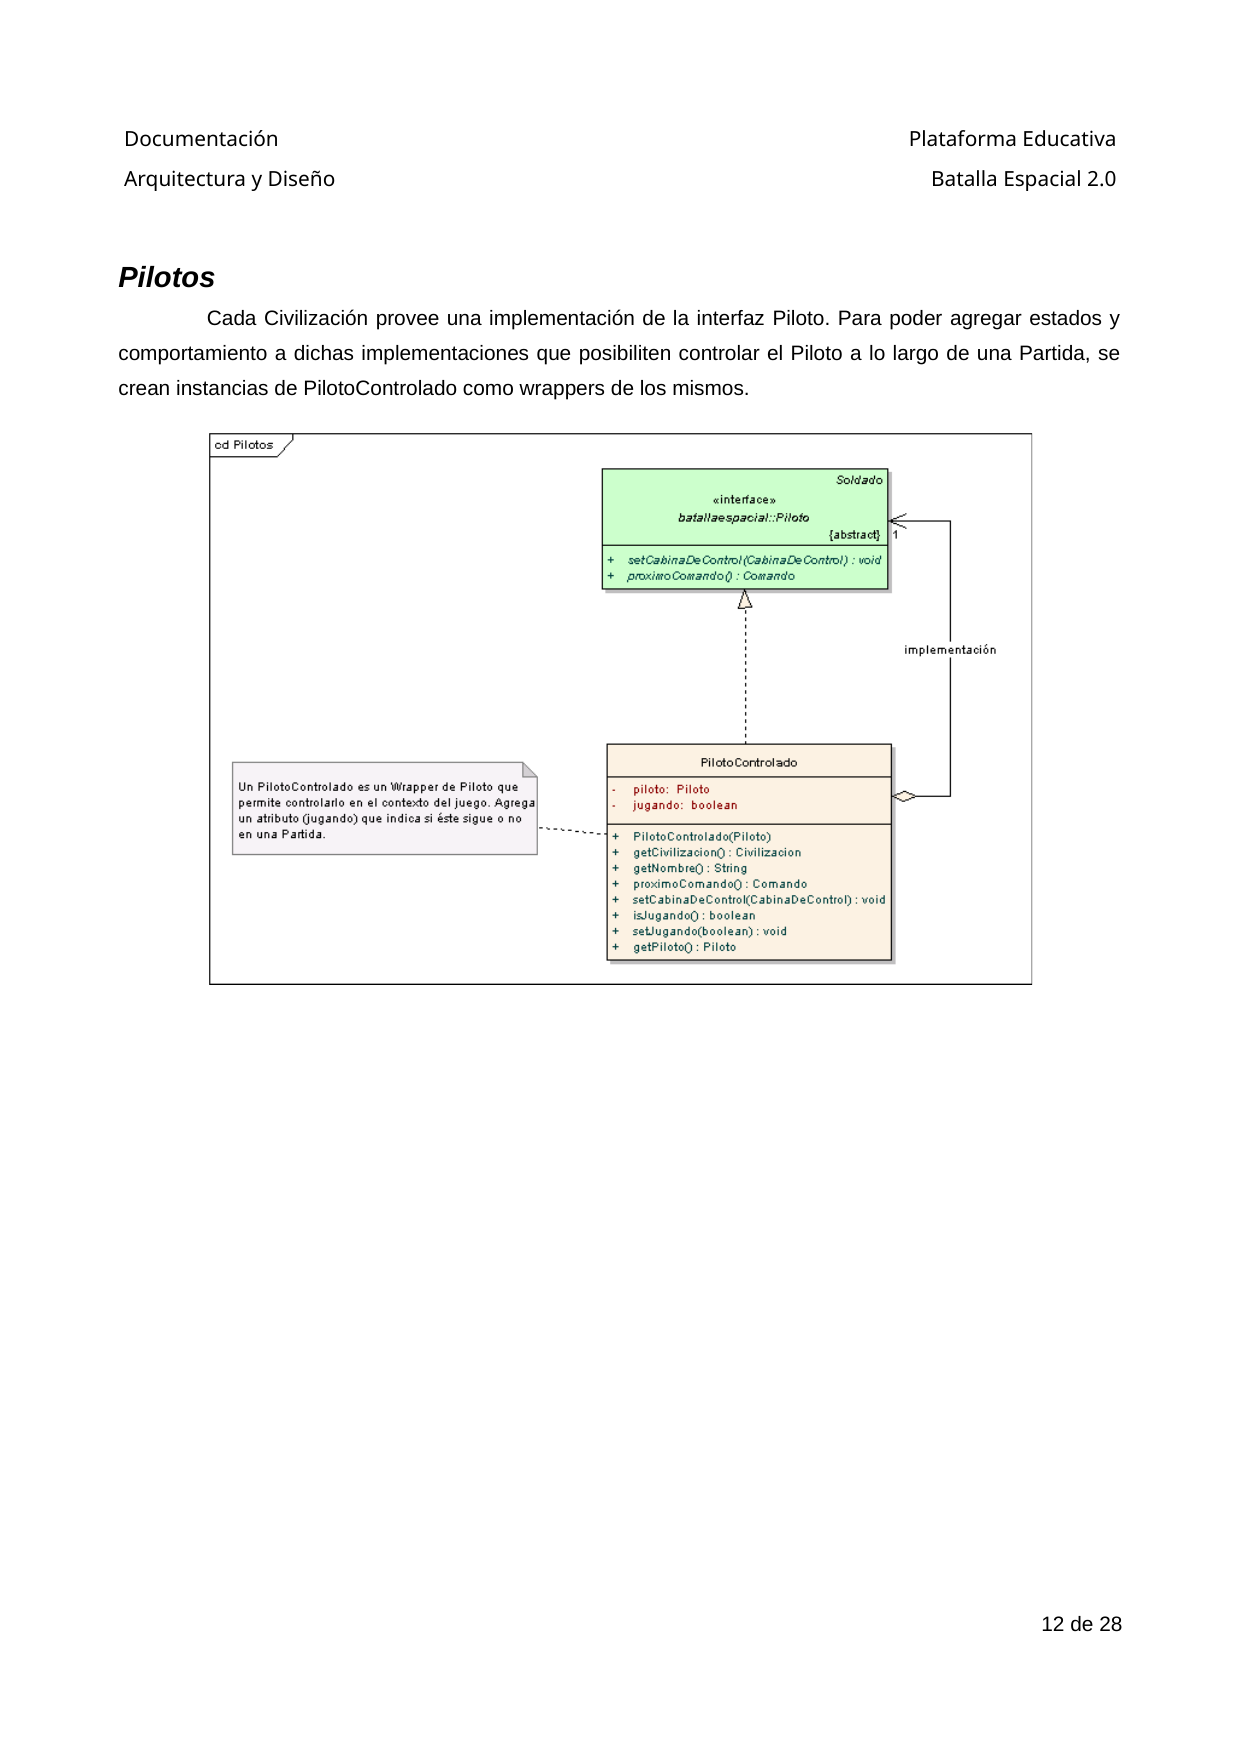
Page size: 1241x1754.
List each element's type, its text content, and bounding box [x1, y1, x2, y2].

subtitle Pilotos [118, 261, 1122, 294]
text Cada Civilización provee una implementación de la interfaz Piloto. Para poder agregar estados y comportamiento a dichas implementaciones que posibiliten controlar el Piloto a lo largo de una Partida, se crean instancias de PilotoControlado como wrappers de los mismos. [118, 307, 1122, 399]
picture [208, 432, 1033, 985]
